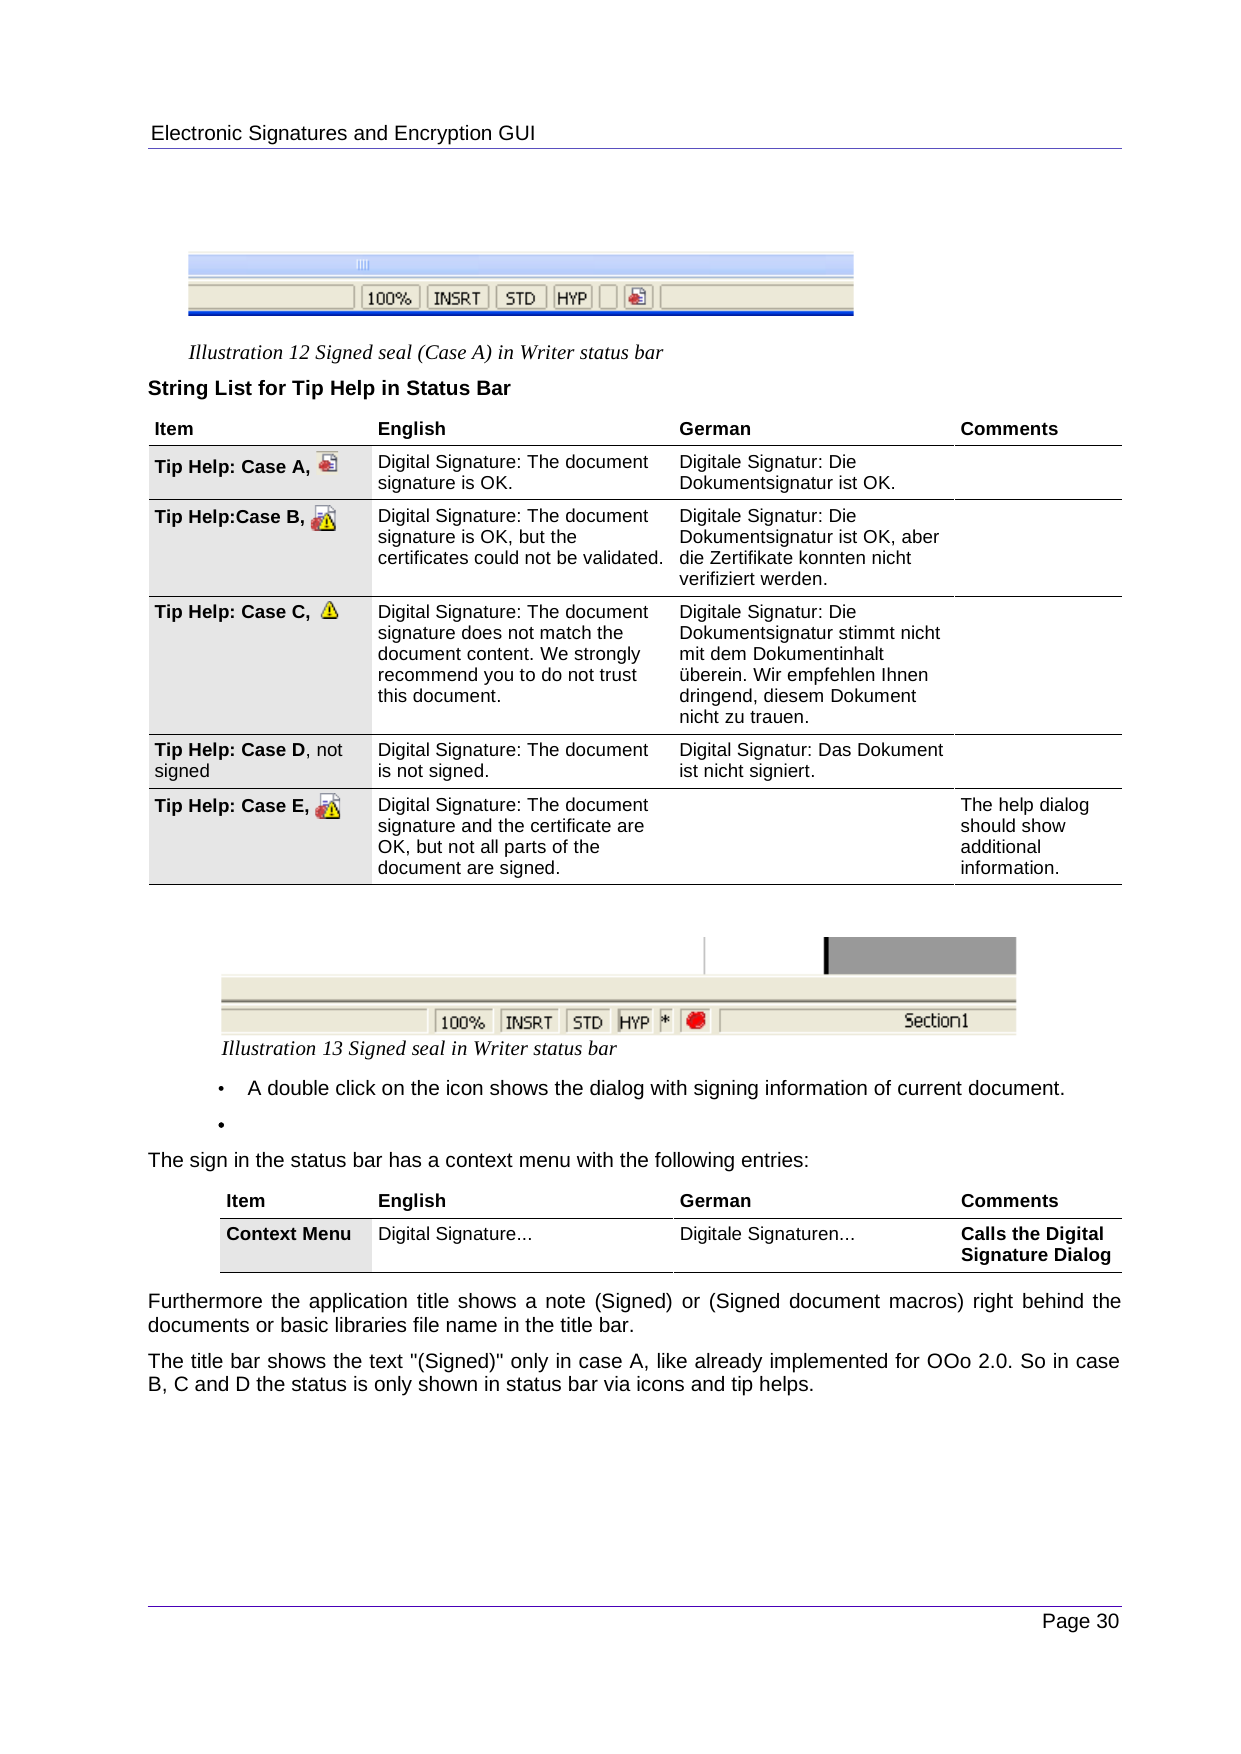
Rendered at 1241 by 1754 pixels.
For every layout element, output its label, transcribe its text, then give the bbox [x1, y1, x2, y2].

list A double click on the icon shows the dialog with signing information of current document. [218, 1077, 1122, 1100]
table_cell [673, 789, 954, 884]
picture [315, 793, 341, 819]
table_cell Digital Signature... [372, 1219, 673, 1272]
table_cell Calls the Digital Signature Dialog [955, 1219, 1122, 1272]
picture [316, 601, 342, 619]
table_cell Tip Help:Case B, [149, 500, 372, 596]
table_header Item [220, 1185, 372, 1218]
table_cell Digitale Signatur: Die Dokumentsignatur ist OK. [673, 446, 954, 499]
table_header Comments [955, 413, 1122, 445]
table_cell Digital Signature: The document is not signed. [372, 735, 673, 788]
text Furthermore the application title shows a note (Signed) or (Signed document macros) right behind the documents or basic libraries file name in the title bar. [148, 1289, 1122, 1337]
table_cell Digitale Signaturen... [674, 1219, 955, 1272]
picture [221, 937, 1018, 1037]
table_cell Digital Signature: The document signature is OK, but the certificates could not be validated. [372, 500, 673, 596]
table_cell Digital Signature: The document signature does not match the document content. We strongly recommend you to do not trust this document. [372, 597, 673, 734]
text The title bar shows the text "(Signed)" only in case A, like already implemented for OOo 2.0. So in case B, C and D the status is only shown in status bar via icons and tip helps. [148, 1349, 1122, 1396]
table_header German [673, 413, 954, 445]
text String List for Tip Help in Status Bar [148, 376, 1122, 400]
picture [316, 451, 339, 475]
table_cell [955, 446, 1122, 499]
table_cell Digitale Signatur: Die Dokumentsignatur stimmt nicht mit dem Dokumentinhalt überein. Wir empfehlen Ihnen dringend, diesem Dokument nicht zu trauen. [673, 597, 954, 734]
table_header Comments [955, 1185, 1122, 1218]
table_header English [372, 1185, 673, 1218]
table_header Item [149, 413, 372, 445]
table_cell The help dialog should show additional information. [955, 789, 1122, 884]
text Illustration 13 Signed seal in Writer status bar [221, 1037, 1017, 1059]
table_cell Context Menu [220, 1219, 372, 1272]
table_cell Tip Help: Case E, [149, 789, 372, 884]
table_cell Tip Help: Case D, not signed [149, 735, 372, 788]
text Illustration 12 Signed seal (Case A) in Writer status bar [188, 341, 854, 364]
table_cell Tip Help: Case A, [149, 446, 372, 499]
table_cell Tip Help: Case C, [149, 597, 372, 734]
picture [188, 189, 854, 316]
picture [310, 505, 336, 531]
table_cell Digitale Signatur: Die Dokumentsignatur ist OK, aber die Zertifikate konnten nicht verifiziert werden. [673, 500, 954, 596]
table_header German [674, 1185, 955, 1218]
table_cell [955, 597, 1122, 734]
table_cell Digital Signatur: Das Dokument ist nicht signiert. [673, 735, 954, 788]
table_cell [955, 500, 1122, 596]
text The sign in the status bar has a context menu with the following entries: [148, 1149, 1122, 1172]
table_cell [955, 735, 1122, 788]
table_cell Digital Signature: The document signature and the certificate are OK, but not all parts of the document are signed. [372, 789, 673, 884]
table_cell Digital Signature: The document signature is OK. [372, 446, 673, 499]
table_header English [372, 413, 673, 445]
